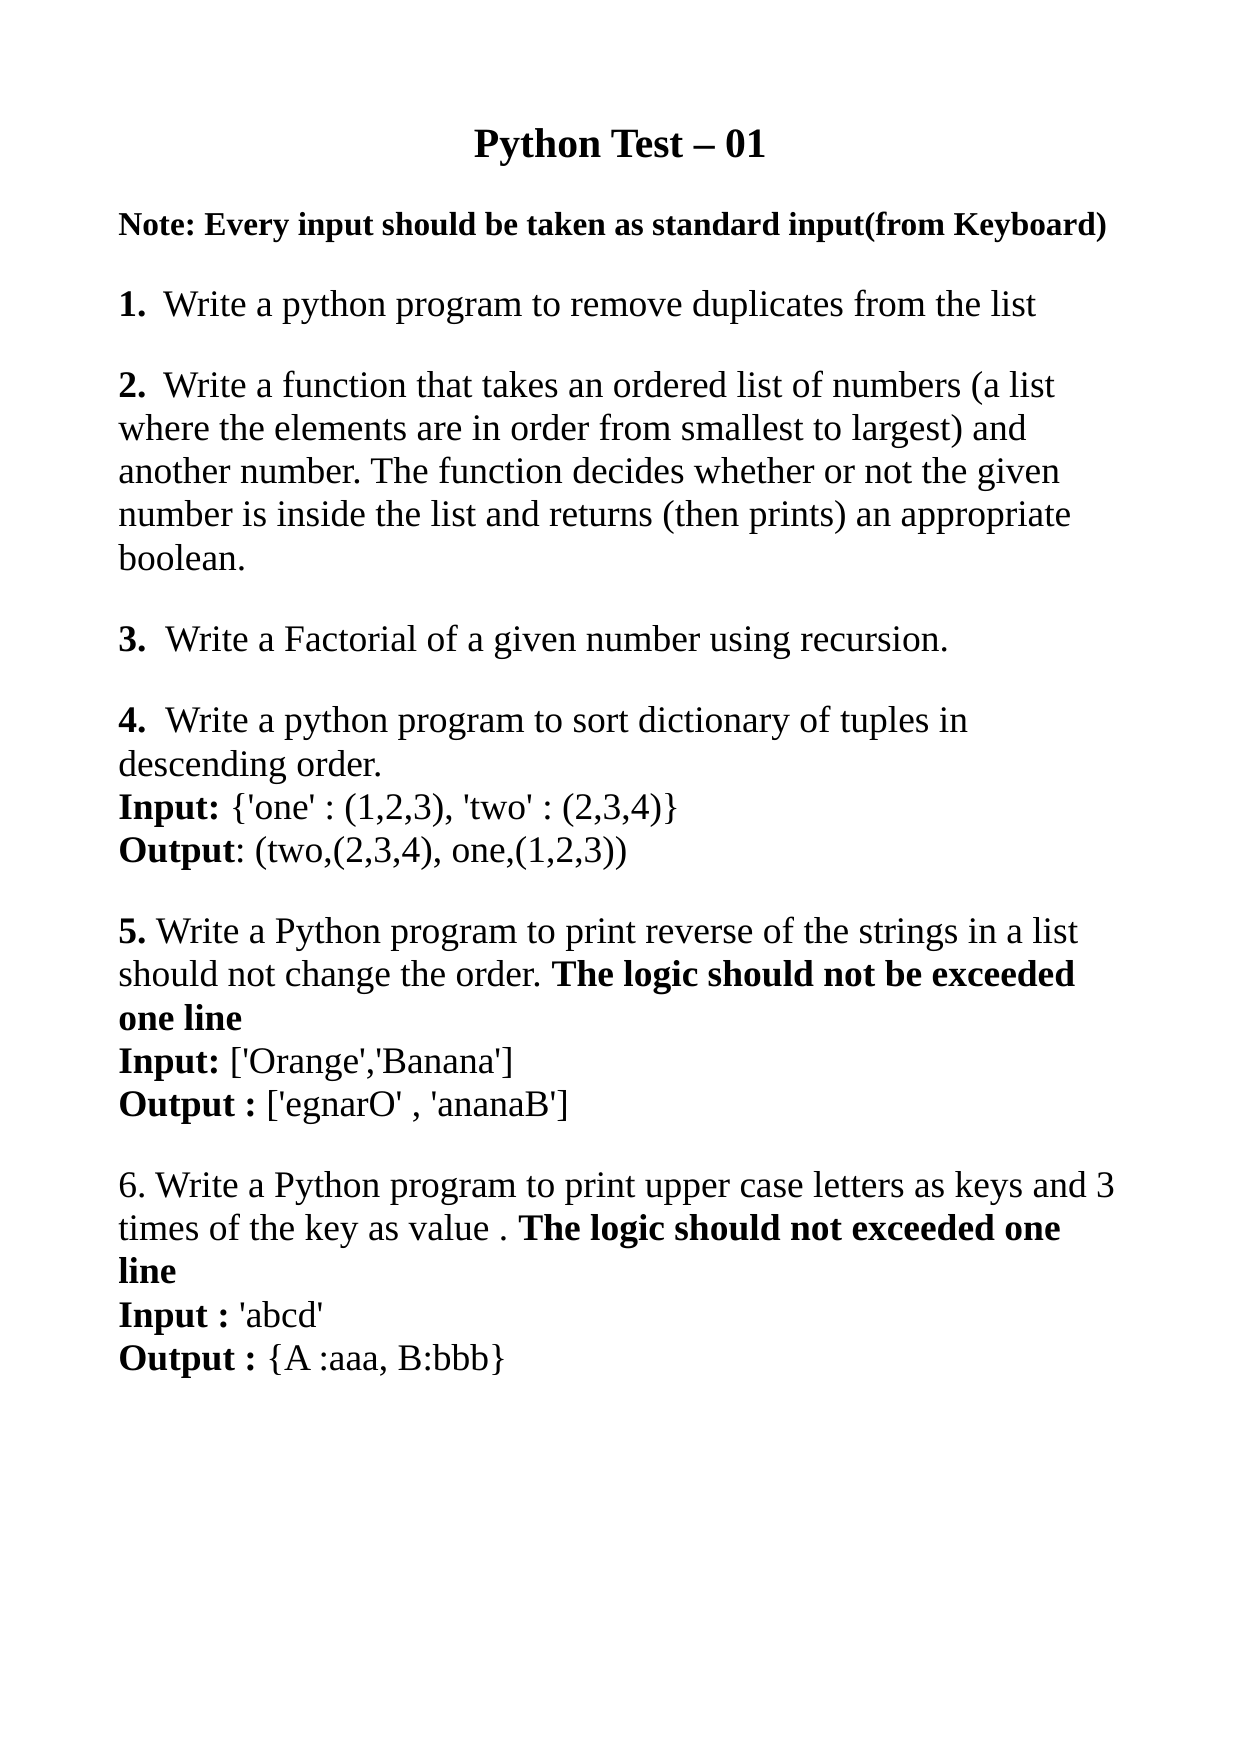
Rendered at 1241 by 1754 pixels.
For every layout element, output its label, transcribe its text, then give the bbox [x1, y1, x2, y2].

text Input: ['Orange','Banana'] [118, 1038, 1122, 1081]
text 1. Write a python program to remove duplicates from the list [118, 281, 1122, 324]
text Output : {A :aaa, B:bbb} [118, 1335, 1122, 1378]
text Python Test – 01 [118, 118, 1122, 166]
text 4. Write a python program to sort dictionary of tuples in descending order. [118, 698, 1122, 784]
text Input : 'abcd' [118, 1292, 1122, 1335]
text Input: {'one' : (1,2,3), 'two' : (2,3,4)} [118, 784, 1122, 827]
text 2. Write a function that takes an ordered list of numbers (a list where the elements are in order from smallest to largest) and another number. The function decides whether or not the given number is inside the list and returns (then prints) an appropriate boolean. [118, 362, 1122, 578]
text 3. Write a Factorial of a given number using recursion. [118, 616, 1122, 659]
text 6. Write a Python program to print upper case letters as keys and 3 [118, 1163, 1122, 1206]
text 5. Write a Python program to print reverse of the strings in a list should not change the order. The logic should not be exceeded one line [118, 909, 1122, 1038]
text Note: Every input should be taken as standard input(from Keyboard) [118, 204, 1122, 243]
text Output: (two,(2,3,4), one,(1,2,3)) [118, 827, 1122, 870]
text Output : ['egnarO' , 'ananaB'] [118, 1081, 1122, 1124]
text times of the key as value . The logic should not exceeded one line [118, 1206, 1122, 1292]
